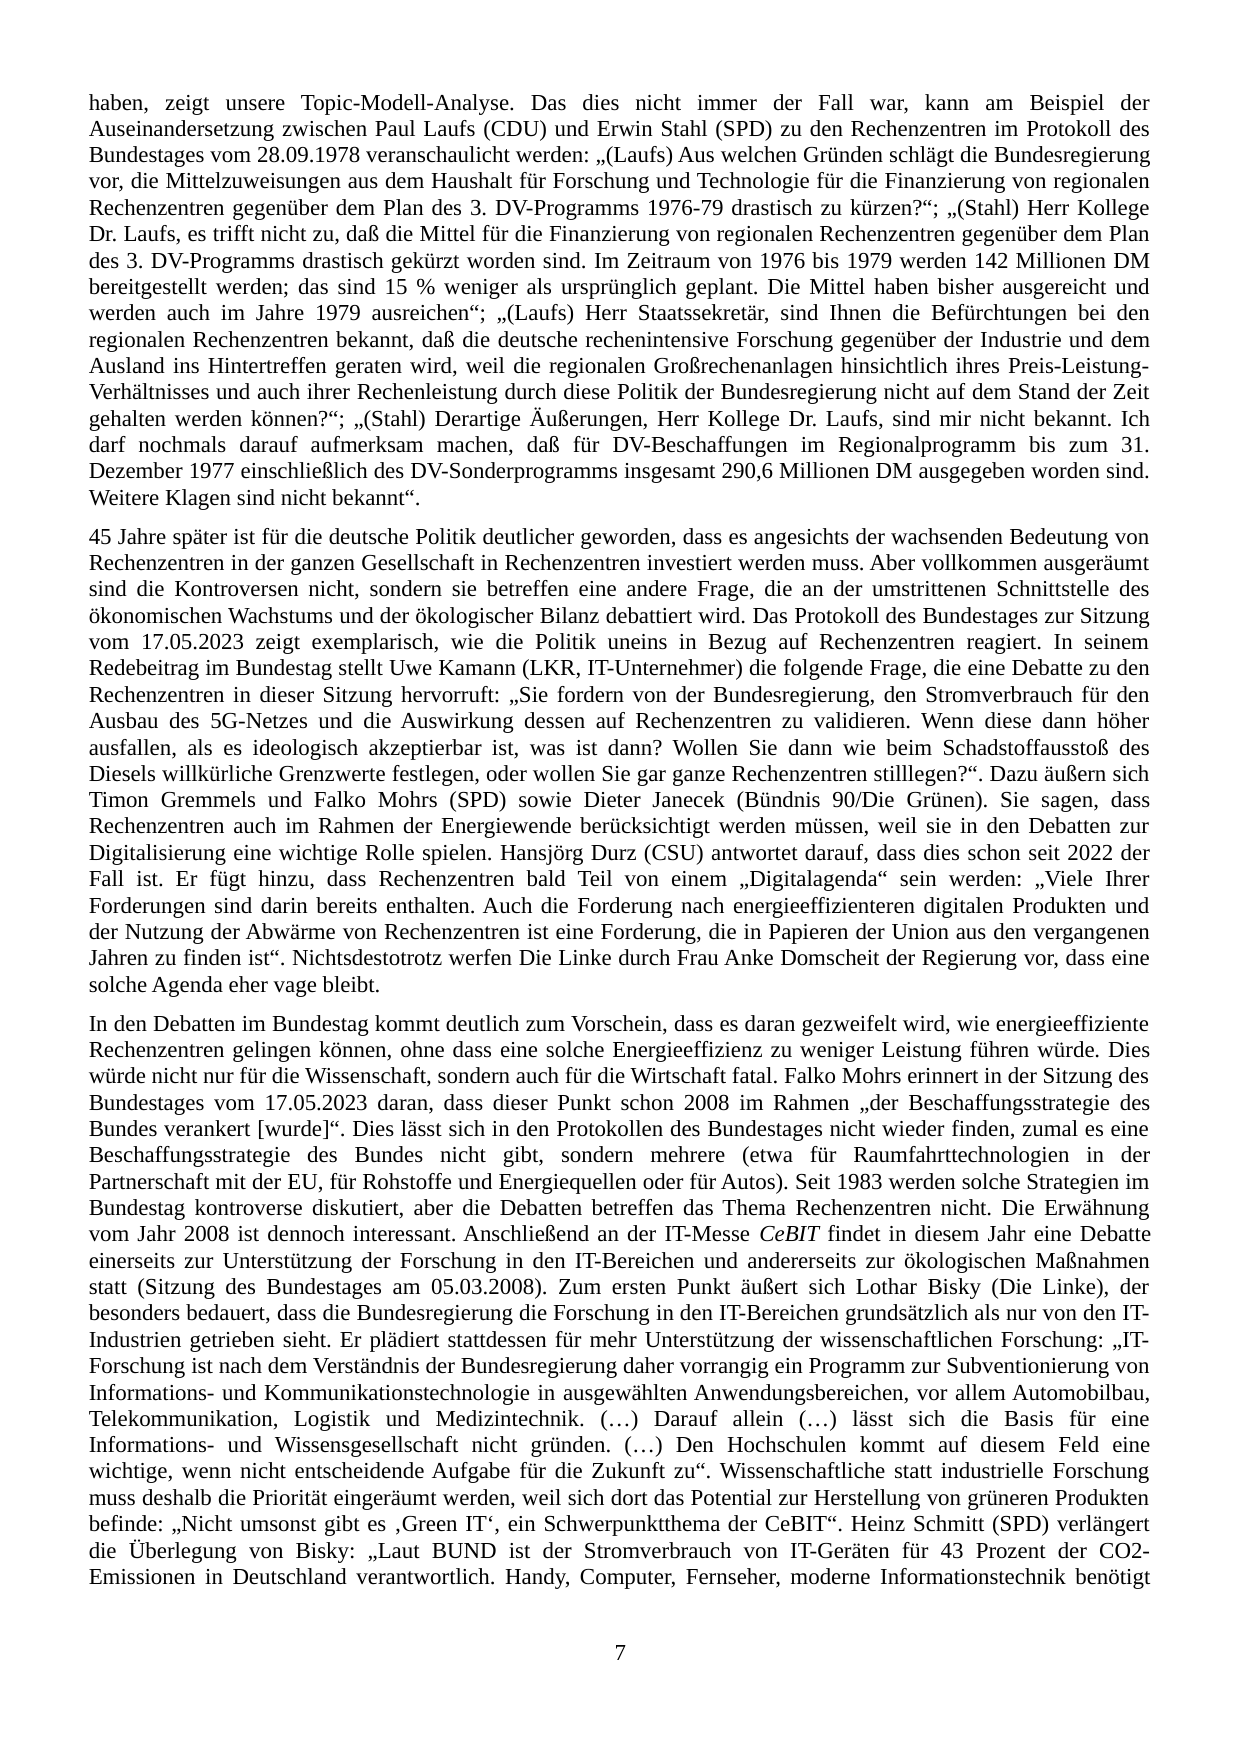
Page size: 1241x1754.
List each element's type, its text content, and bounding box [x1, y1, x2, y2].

text haben, zeigt unsere Topic-Modell-Analyse. Das dies nicht immer der Fall war, kann am Beispiel der Auseinandersetzung zwischen Paul Laufs (CDU) und Erwin Stahl (SPD) zu den Rechenzentren im Protokoll des Bundestages vom 28.09.1978 veranschaulicht werden: „(Laufs) Aus welchen Gründen schlägt die Bundesregierung vor, die Mittelzuweisungen aus dem Haushalt für Forschung und Technologie für die Finanzierung von regionalen Rechenzentren gegenüber dem Plan des 3. DV-Programms 1976-79 drastisch zu kürzen?“; „(Stahl) Herr Kollege Dr. Laufs, es trifft nicht zu, daß die Mittel für die Finanzierung von regionalen Rechenzentren gegenüber dem Plan des 3. DV-Programms drastisch gekürzt worden sind. Im Zeitraum von 1976 bis 1979 werden 142 Millionen DM bereitgestellt werden; das sind 15 % weniger als ursprünglich geplant. Die Mittel haben bisher ausgereicht und werden auch im Jahre 1979 ausreichen“; „(Laufs) Herr Staatssekretär, sind Ihnen die Befürchtungen bei den regionalen Rechenzentren bekannt, daß die deutsche rechenintensive Forschung gegenüber der Industrie und dem Ausland ins Hintertreffen geraten wird, weil die regionalen Großrechenanlagen hinsichtlich ihres Preis-Leistung-Verhältnisses und auch ihrer Rechenleistung durch diese Politik der Bundesregierung nicht auf dem Stand der Zeit gehalten werden können?“; „(Stahl) Derartige Äußerungen, Herr Kollege Dr. Laufs, sind mir nicht bekannt. Ich darf nochmals darauf aufmerksam machen, daß für DV-Beschaffungen im Regionalprogramm bis zum 31. Dezember 1977 einschließlich des DV-Sonderprogramms insgesamt 290,6 Millionen DM ausgegeben worden sind. Weitere Klagen sind nicht bekannt“. [88, 88, 1152, 510]
text In den Debatten im Bundestag kommt deutlich zum Vorschein, dass es daran gezweifelt wird, wie energieeffiziente Rechenzentren gelingen können, ohne dass eine solche Energieeffizienz zu weniger Leistung führen würde. Dies würde nicht nur für die Wissenschaft, sondern auch für die Wirtschaft fatal. Falko Mohrs erinnert in der Sitzung des Bundestages vom 17.05.2023 daran, dass dieser Punkt schon 2008 im Rahmen „der Beschaffungsstrategie des Bundes verankert [wurde]“. Dies lässt sich in den Protokollen des Bundestages nicht wieder finden, zumal es eine Beschaffungsstrategie des Bundes nicht gibt, sondern mehrere (etwa für Raumfahrttechnologien in der Partnerschaft mit der EU, für Rohstoffe und Energiequellen oder für Autos). Seit 1983 werden solche Strategien im Bundestag kontroverse diskutiert, aber die Debatten betreffen das Thema Rechenzentren nicht. Die Erwähnung vom Jahr 2008 ist dennoch interessant. Anschließend an der IT-Messe CeBIT findet in diesem Jahr eine Debatte einerseits zur Unterstützung der Forschung in den IT-Bereichen und andererseits zur ökologischen Maßnahmen statt (Sitzung des Bundestages am 05.03.2008). Zum ersten Punkt äußert sich Lothar Bisky (Die Linke), der besonders bedauert, dass die Bundesregierung die Forschung in den IT-Bereichen grundsätzlich als nur von den IT-Industrien getrieben sieht. Er plädiert stattdessen für mehr Unterstützung der wissenschaftlichen Forschung: „IT-Forschung ist nach dem Verständnis der Bundesregierung daher vorrangig ein Programm zur Subventionierung von Informations- und Kommunikationstechnologie in ausgewählten Anwendungsbereichen, vor allem Automobilbau, Telekommunikation, Logistik und Medizintechnik. (…) Darauf allein (…) lässt sich die Basis für eine Informations- und Wissensgesellschaft nicht gründen. (…) Den Hochschulen kommt auf diesem Feld eine wichtige, wenn nicht entscheidende Aufgabe für die Zukunft zu“. Wissenschaftliche statt industrielle Forschung muss deshalb die Priorität eingeräumt werden, weil sich dort das Potential zur Herstellung von grüneren Produkten befinde: „Nicht umsonst gibt es ‚Green IT‘, ein Schwerpunktthema der CeBIT“. Heinz Schmitt (SPD) verlängert die Überlegung von Bisky: „Laut BUND ist der Stromverbrauch von IT-Geräten für 43 Prozent der CO2-Emissionen in Deutschland verantwortlich. Handy, Computer, Fernseher, moderne Informationstechnik benötigt [88, 1009, 1152, 1589]
text 45 Jahre später ist für die deutsche Politik deutlicher geworden, dass es angesichts der wachsenden Bedeutung von Rechenzentren in der ganzen Gesellschaft in Rechenzentren investiert werden muss. Aber vollkommen ausgeräumt sind die Kontroversen nicht, sondern sie betreffen eine andere Frage, die an der umstrittenen Schnittstelle des ökonomischen Wachstums und der ökologischer Bilanz debattiert wird. Das Protokoll des Bundestages zur Sitzung vom 17.05.2023 zeigt exemplarisch, wie die Politik uneins in Bezug auf Rechenzentren reagiert. In seinem Redebeitrag im Bundestag stellt Uwe Kamann (LKR, IT-Unternehmer) die folgende Frage, die eine Debatte zu den Rechenzentren in dieser Sitzung hervorruft: „Sie fordern von der Bundesregierung, den Stromverbrauch für den Ausbau des 5G-Netzes und die Auswirkung dessen auf Rechenzentren zu validieren. Wenn diese dann höher ausfallen, als es ideologisch akzeptierbar ist, was ist dann? Wollen Sie dann wie beim Schadstoffausstoß des Diesels willkürliche Grenzwerte festlegen, oder wollen Sie gar ganze Rechenzentren stilllegen?“. Dazu äußern sich Timon Gremmels und Falko Mohrs (SPD) sowie Dieter Janecek (Bündnis 90/Die Grünen). Sie sagen, dass Rechenzentren auch im Rahmen der Energiewende berücksichtigt werden müssen, weil sie in den Debatten zur Digitalisierung eine wichtige Rolle spielen. Hansjörg Durz (CSU) antwortet darauf, dass dies schon seit 2022 der Fall ist. Er fügt hinzu, dass Rechenzentren bald Teil von einem „Digitalagenda“ sein werden: „Viele Ihrer Forderungen sind darin bereits enthalten. Auch die Forderung nach energieeffizienteren digitalen Produkten und der Nutzung der Abwärme von Rechenzentren ist eine Forderung, die in Papieren der Union aus den vergangenen Jahren zu finden ist“. Nichtsdestotrotz werfen Die Linke durch Frau Anke Domscheit der Regierung vor, dass eine solche Agenda eher vage bleibt. [88, 523, 1152, 997]
